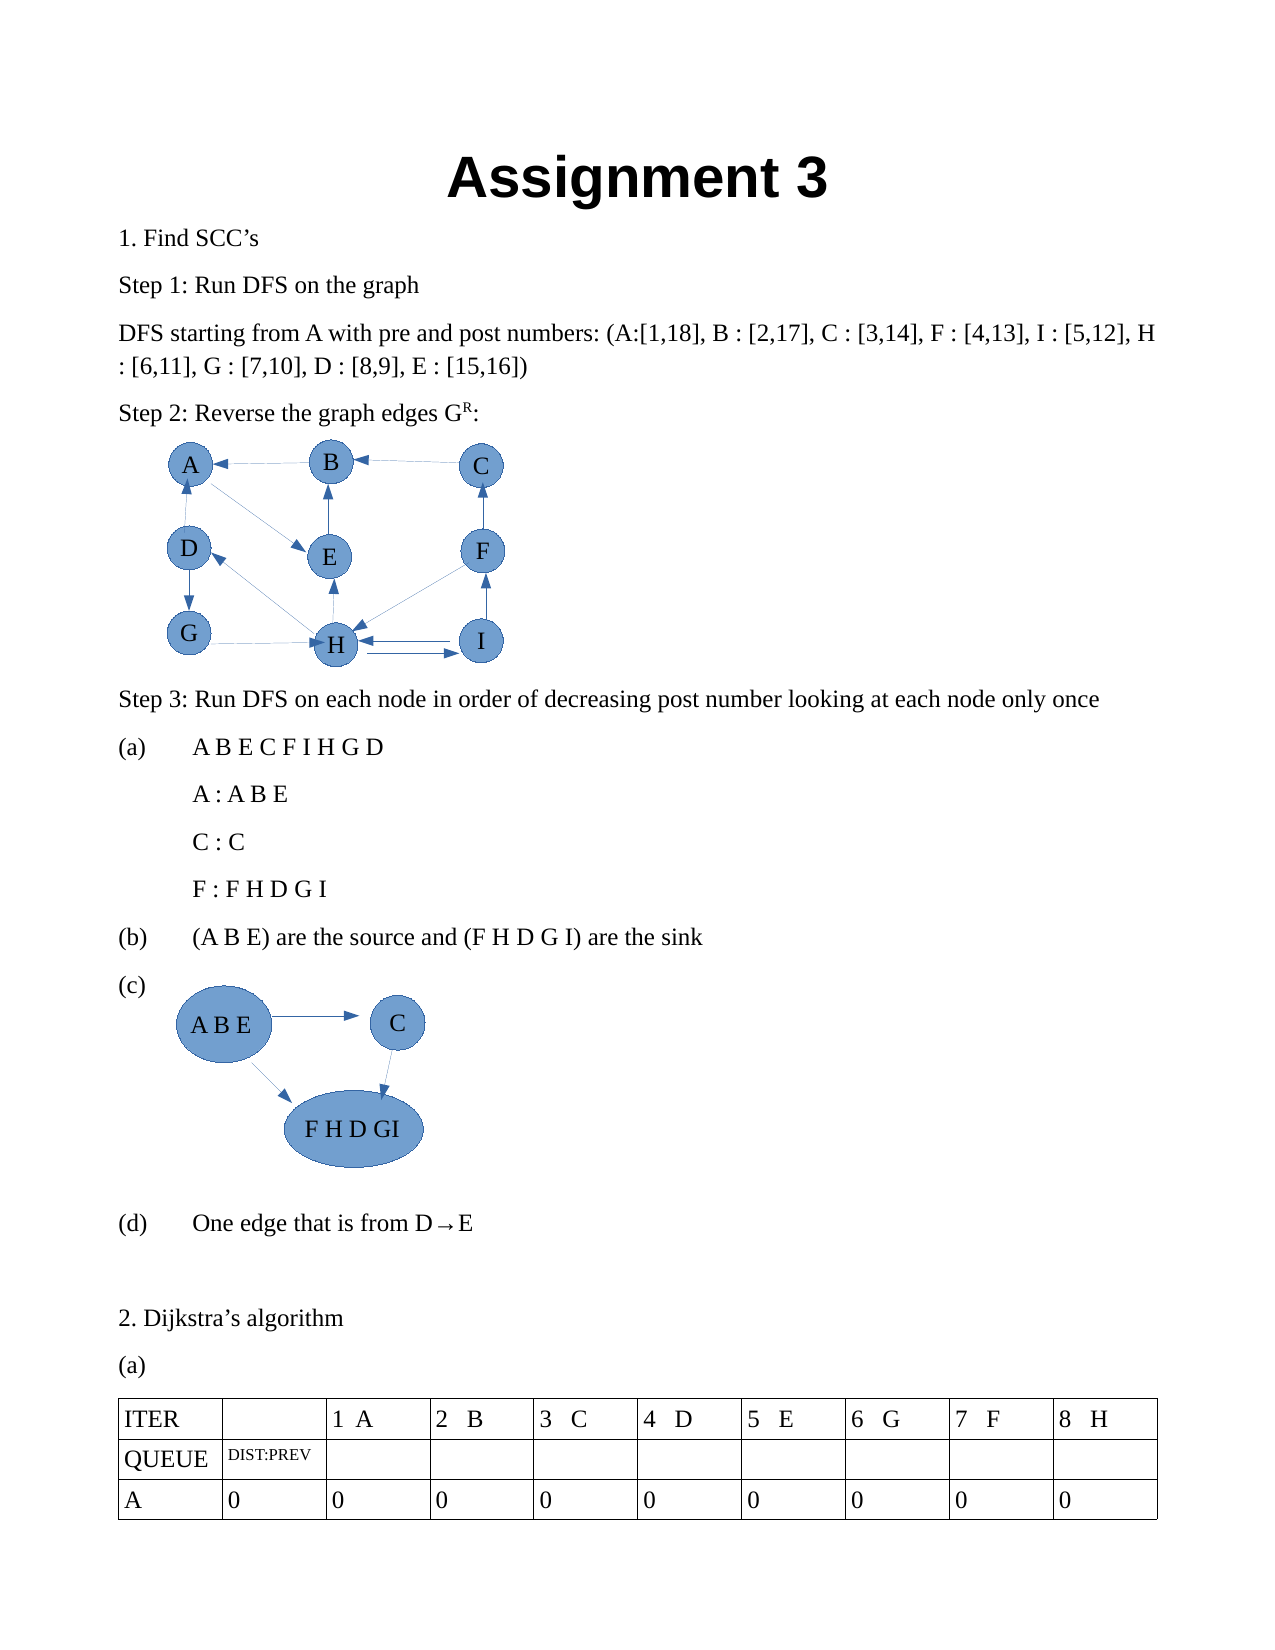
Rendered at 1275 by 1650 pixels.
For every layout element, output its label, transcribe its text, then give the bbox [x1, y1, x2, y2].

table_cell [742, 1440, 845, 1479]
table_cell [1054, 1440, 1157, 1479]
table_cell QUEUE [119, 1440, 222, 1479]
table_cell 0 [534, 1480, 637, 1519]
title Assignment 3 [118, 143, 1157, 210]
table_cell [327, 1440, 430, 1479]
table_cell [846, 1440, 949, 1479]
text A : A B E [118, 779, 1157, 808]
table_cell DIST:PREV [223, 1440, 326, 1479]
text DFS starting from A with pre and post numbers: (A:[1,18], B : [2,17], C : [3,14], F : [4,13], I : [5,12], H : [6,11], G : [7,10], D : [8,9], E : [15,16]) [118, 318, 1157, 380]
text (d) One edge that is from D→E [118, 1208, 1157, 1237]
text Step 1: Run DFS on the graph [118, 270, 1157, 299]
table_cell 0 [846, 1480, 949, 1519]
table_cell [950, 1440, 1053, 1479]
table_header ITER [119, 1399, 222, 1438]
table_cell [431, 1440, 533, 1479]
text (a) [118, 1351, 1157, 1379]
text Step 3: Run DFS on each node in order of decreasing post number looking at each node only once [118, 684, 1157, 713]
table_cell 0 [742, 1480, 845, 1519]
table_cell 0 [223, 1480, 326, 1519]
table_header 7 F [950, 1399, 1053, 1438]
table_cell [638, 1440, 741, 1479]
text (c) [118, 970, 1157, 998]
text C : C [118, 827, 1157, 856]
table_header [223, 1399, 326, 1438]
text (a) A B E C F I H G D [118, 732, 1157, 761]
table_header 4 D [638, 1399, 741, 1438]
table_header 5 E [742, 1399, 845, 1438]
text (b) (A B E) are the source and (F H D G I) are the sink [118, 922, 1157, 951]
table_cell [534, 1440, 637, 1479]
table_cell 0 [431, 1480, 533, 1519]
table_header 2 B [431, 1399, 533, 1438]
table_header 6 G [846, 1399, 949, 1438]
table_cell 0 [1054, 1480, 1157, 1519]
table_header 1 A [327, 1399, 430, 1438]
table_header 3 C [534, 1399, 637, 1438]
text Step 2: Reverse the graph edges GR: [118, 398, 1157, 427]
table_cell A [119, 1480, 222, 1519]
table_cell 0 [950, 1480, 1053, 1519]
text F : F H D G I [118, 874, 1157, 903]
text 2. Dijkstra’s algorithm [118, 1303, 1157, 1332]
table_cell 0 [327, 1480, 430, 1519]
table_cell 0 [638, 1480, 741, 1519]
text 1. Find SCC’s [118, 223, 1157, 251]
table_header 8 H [1054, 1399, 1157, 1438]
